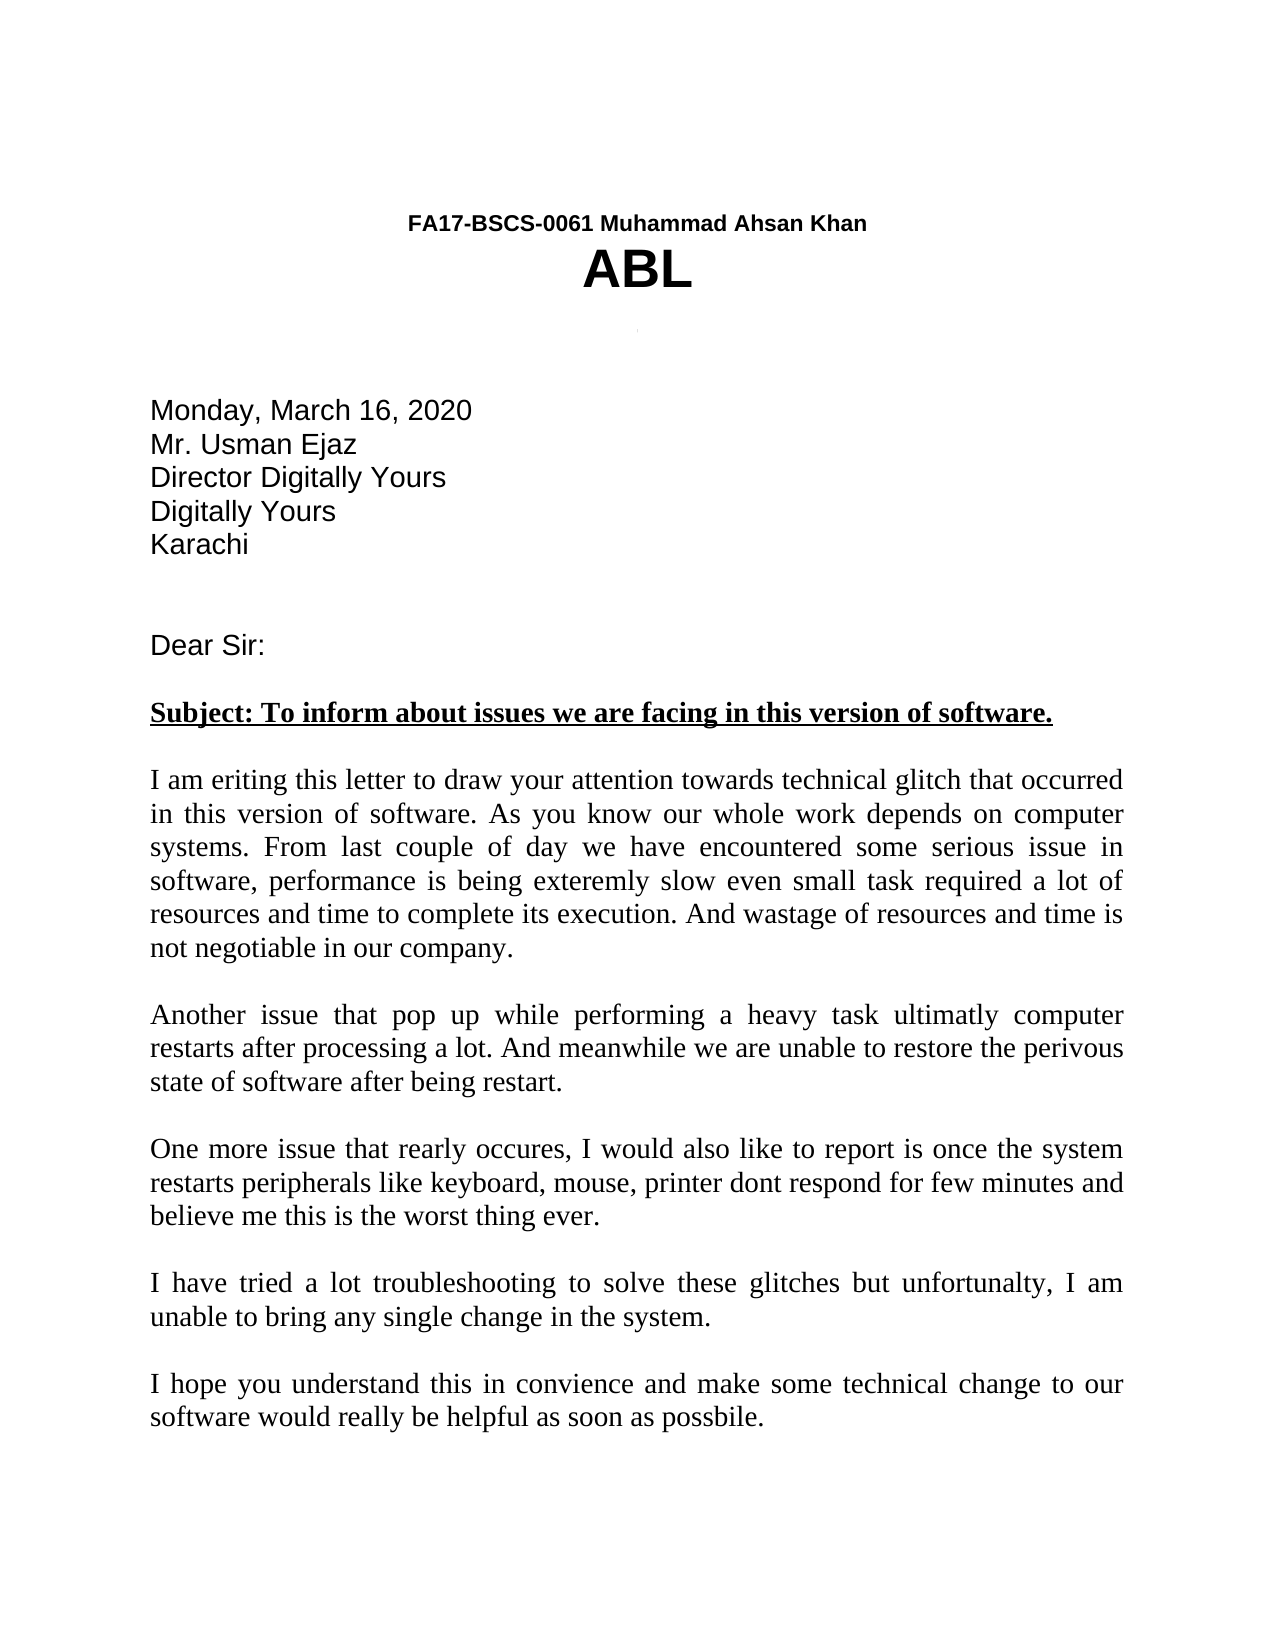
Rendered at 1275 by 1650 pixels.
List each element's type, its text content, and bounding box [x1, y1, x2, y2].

text Subject: To inform about issues we are facing in this version of software. [150, 695, 1125, 729]
text Karachi [150, 527, 1125, 561]
text Digitally Yours [150, 494, 1125, 527]
text Director Digitally Yours [150, 460, 1125, 494]
text ABL [150, 236, 1125, 299]
text Dear Sir: [150, 628, 1125, 662]
text FA17-BSCS-0061 Muhammad Ahsan Khan [150, 210, 1125, 236]
text I have tried a lot troubleshooting to solve these glitches but unfortunalty, I am unable to bring any single change in the system. [150, 1265, 1125, 1332]
text Another issue that pop up while performing a heavy task ultimatly computer restarts after processing a lot. And meanwhile we are unable to restore the perivous state of software after being restart. [150, 997, 1125, 1098]
text One more issue that rearly occures, I would also like to report is once the system restarts peripherals like keyboard, mouse, printer dont respond for few minutes and believe me this is the worst thing ever. [150, 1131, 1125, 1232]
text I hope you understand this in convience and make some technical change to our software would really be helpful as soon as possbile. [150, 1366, 1125, 1433]
text Monday, March 16, 2020 [150, 393, 1125, 427]
text Mr. Usman Ejaz [150, 427, 1125, 460]
text I am eriting this letter to draw your attention towards technical glitch that occurred in this version of software. As you know our whole work depends on computer systems. From last couple of day we have encountered some serious issue in software, performance is being exteremly slow even small task required a lot of resources and time to complete its execution. And wastage of resources and time is not negotiable in our company. [150, 762, 1125, 963]
